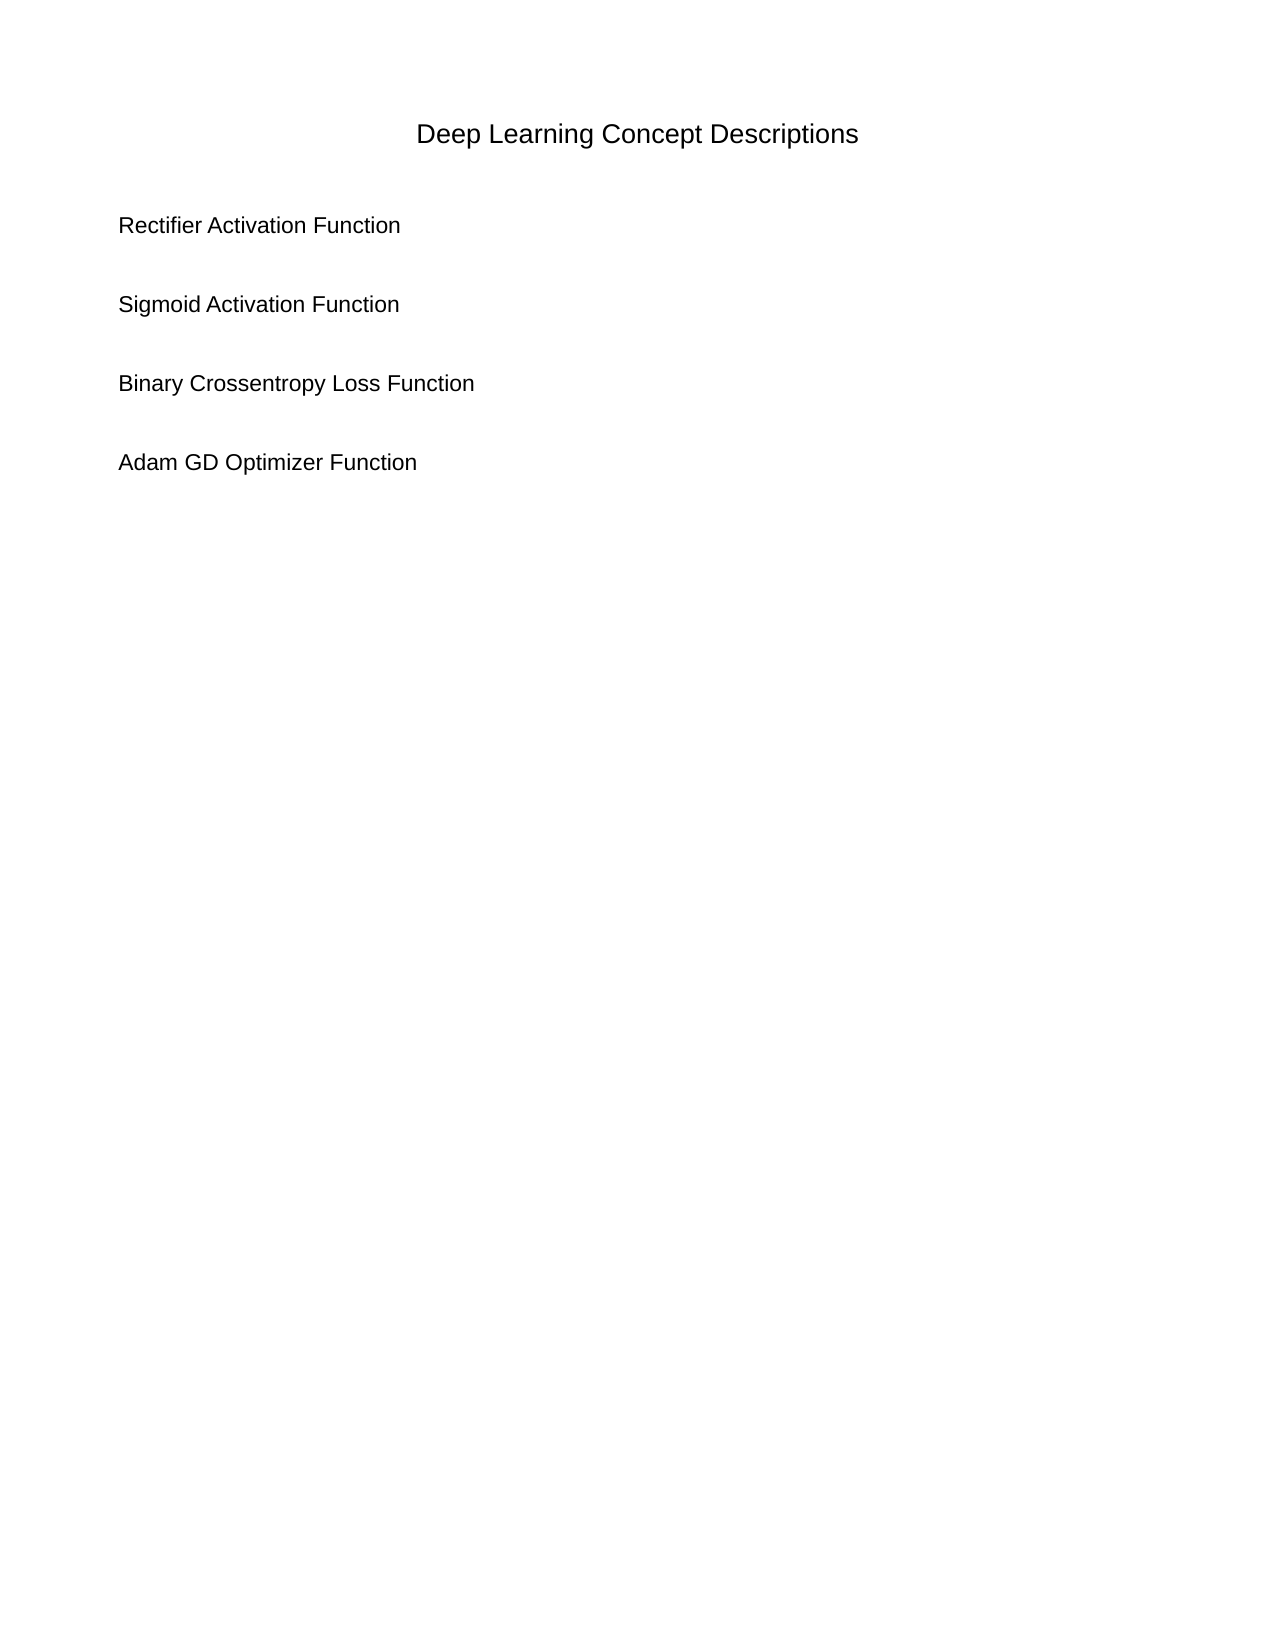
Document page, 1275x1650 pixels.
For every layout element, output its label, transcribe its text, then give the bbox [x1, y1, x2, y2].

text Adam GD Optimizer Function [118, 449, 1157, 475]
text Sigmoid Activation Function [118, 291, 1157, 317]
text Binary Crossentropy Loss Function [118, 370, 1157, 396]
text Deep Learning Concept Descriptions [118, 118, 1157, 149]
text Rectifier Activation Function [118, 212, 1157, 238]
